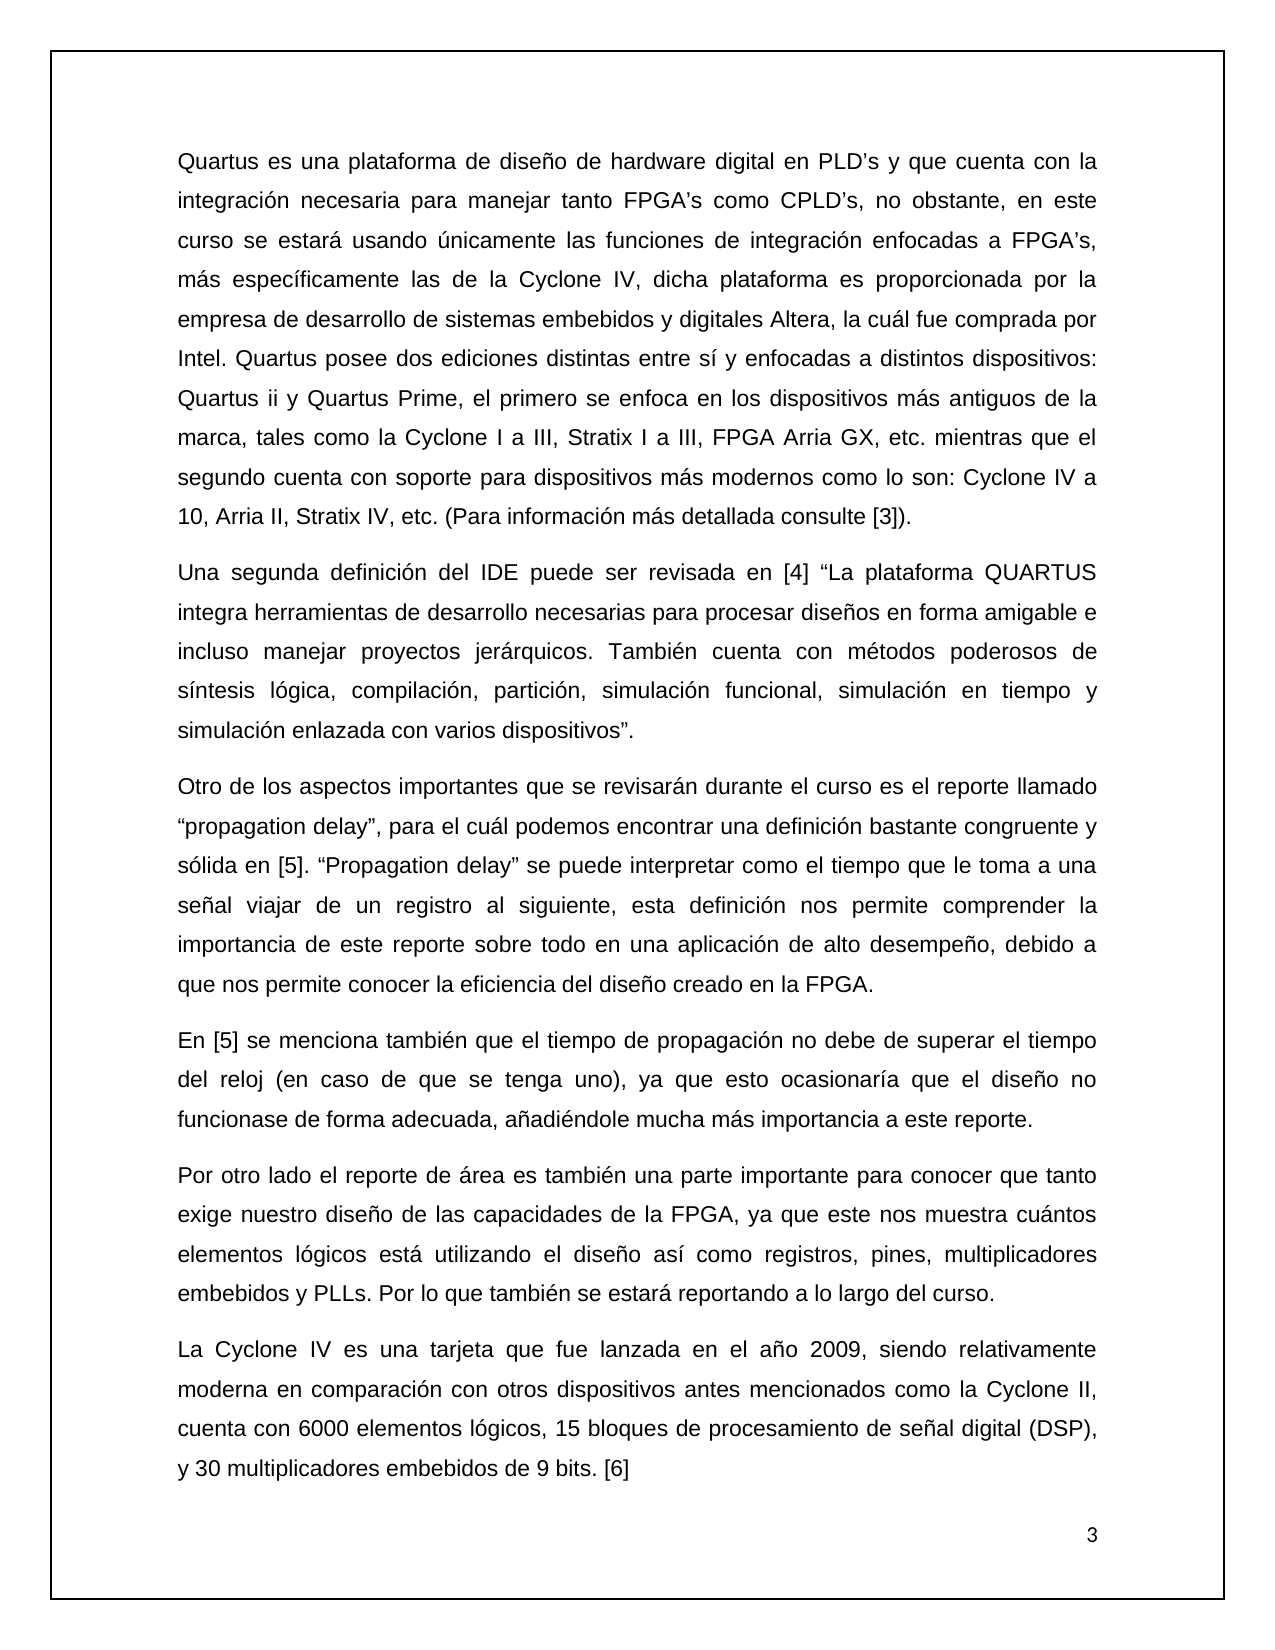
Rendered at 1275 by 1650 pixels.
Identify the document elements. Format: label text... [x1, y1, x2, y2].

text En [5] se menciona también que el tiempo de propagación no debe de superar el tiempo del reloj (en caso de que se tenga uno), ya que esto ocasionaría que el diseño no funcionase de forma adecuada, añadiéndole mucha más importancia a este reporte. [177, 1027, 1098, 1132]
text Por otro lado el reporte de área es también una parte importante para conocer que tanto exige nuestro diseño de las capacidades de la FPGA, ya que este nos muestra cuántos elementos lógicos está utilizando el diseño así como registros, pines, multiplicadores embebidos y PLLs. Por lo que también se estará reportando a lo largo del curso. [177, 1162, 1098, 1307]
text Otro de los aspectos importantes que se revisarán durante el curso es el reporte llamado “propagation delay”, para el cuál podemos encontrar una definición bastante congruente y sólida en [5]. “Propagation delay” se puede interpretar como el tiempo que le toma a una señal viajar de un registro al siguiente, esta definición nos permite comprender la importancia de este reporte sobre todo en una aplicación de alto desempeño, debido a que nos permite conocer la eficiencia del diseño creado en la FPGA. [177, 773, 1098, 997]
text La Cyclone IV es una tarjeta que fue lanzada en el año 2009, siendo relativamente moderna en comparación con otros dispositivos antes mencionados como la Cyclone II, cuenta con 6000 elementos lógicos, 15 bloques de procesamiento de señal digital (DSP), y 30 multiplicadores embebidos de 9 bits. [6] [177, 1336, 1098, 1481]
text Quartus es una plataforma de diseño de hardware digital en PLD’s y que cuenta con la integración necesaria para manejar tanto FPGA’s como CPLD’s, no obstante, en este curso se estará usando únicamente las funciones de integración enfocadas a FPGA’s, más específicamente las de la Cyclone IV, dicha plataforma es proporcionada por la empresa de desarrollo de sistemas embebidos y digitales Altera, la cuál fue comprada por Intel. Quartus posee dos ediciones distintas entre sí y enfocadas a distintos dispositivos: Quartus ii y Quartus Prime, el primero se enfoca en los dispositivos más antiguos de la marca, tales como la Cyclone I a III, Stratix I a III, FPGA Arria GX, etc. mientras que el segundo cuenta con soporte para dispositivos más modernos como lo son: Cyclone IV a 10, Arria II, Stratix IV, etc. (Para información más detallada consulte [3]). [177, 148, 1098, 529]
text Una segunda definición del IDE puede ser revisada en [4] “La plataforma QUARTUS integra herramientas de desarrollo necesarias para procesar diseños en forma amigable e incluso manejar proyectos jerárquicos. También cuenta con métodos poderosos de síntesis lógica, compilación, partición, simulación funcional, simulación en tiempo y simulación enlazada con varios dispositivos”. [177, 559, 1098, 743]
